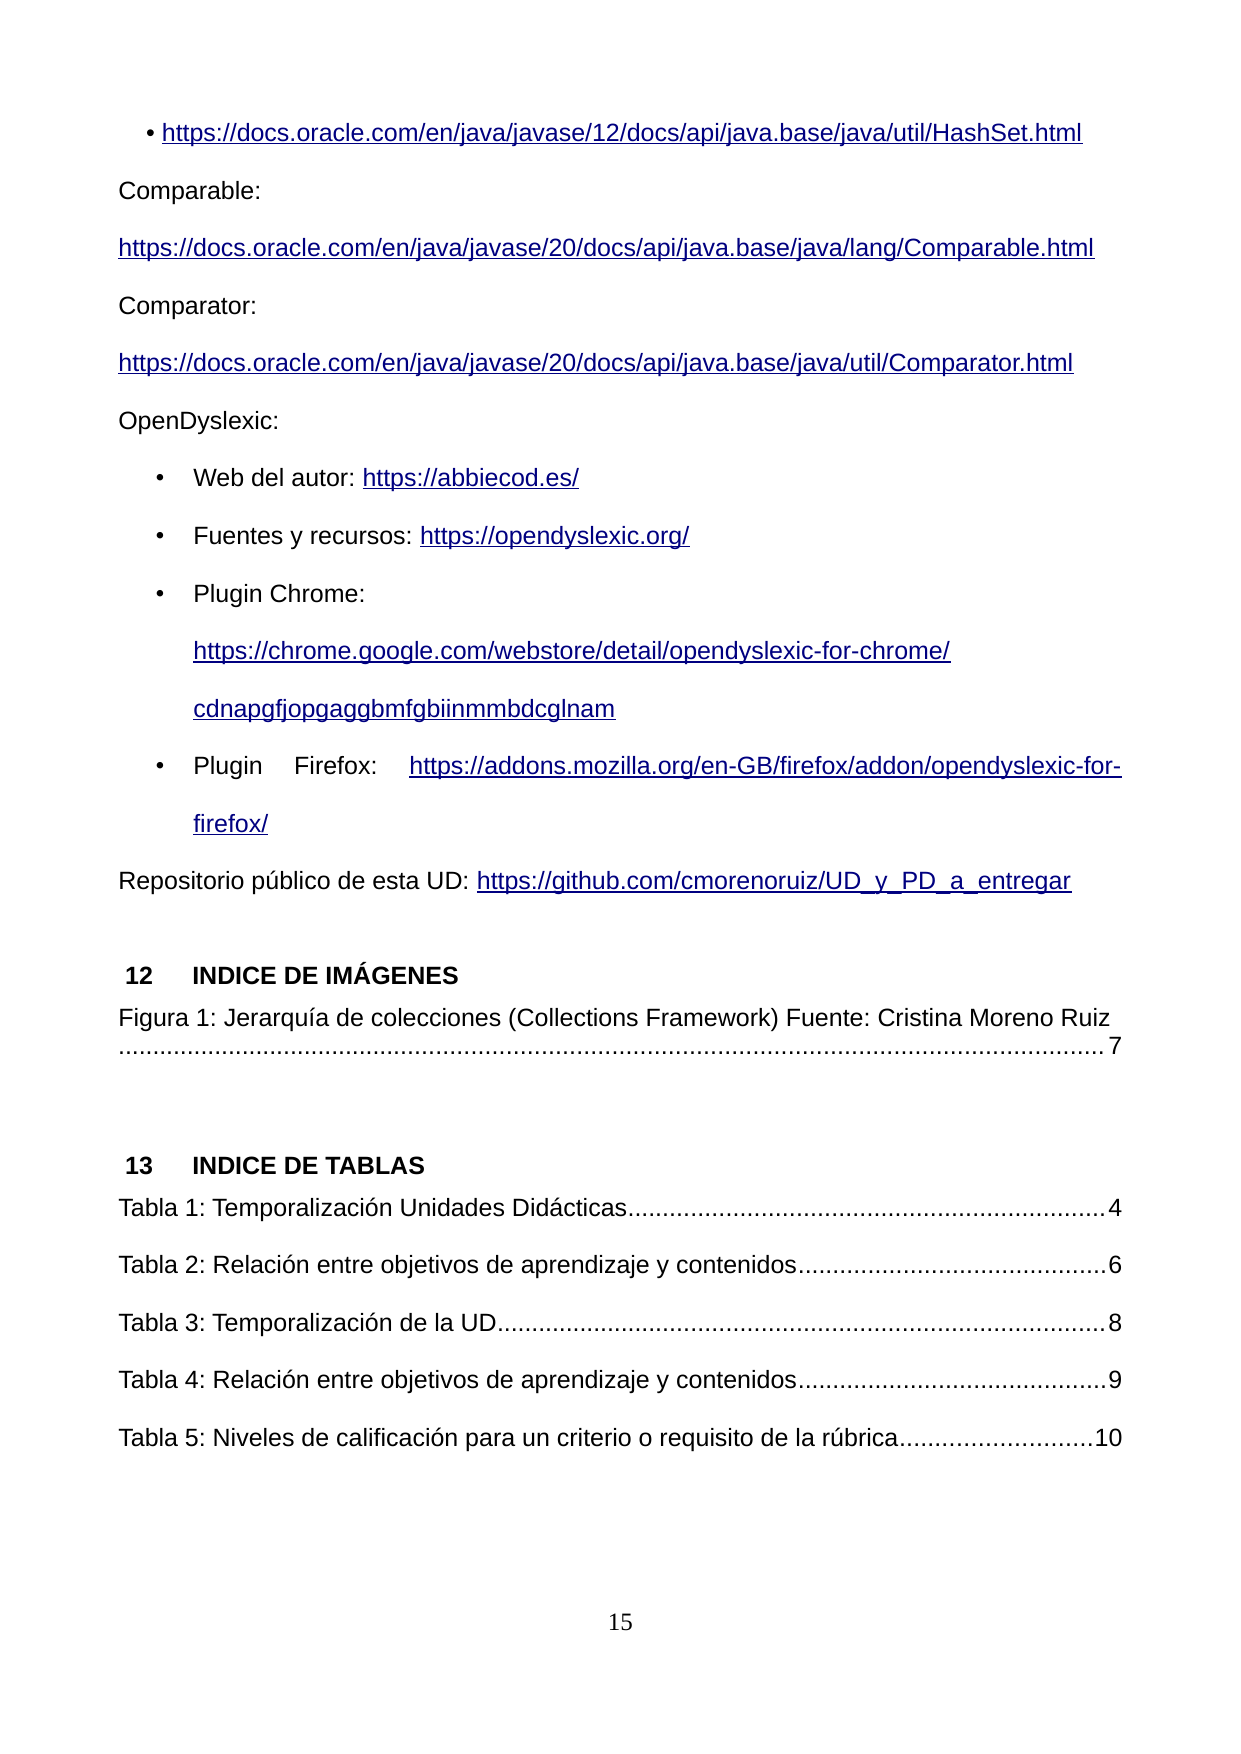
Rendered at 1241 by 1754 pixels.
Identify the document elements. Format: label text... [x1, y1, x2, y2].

text https://docs.oracle.com/en/java/javase/20/docs/api/java.base/java/lang/Comparable.html [118, 233, 1122, 262]
text Tabla 4: Relación entre objetivos de aprendizaje y contenidos 9 [118, 1365, 1122, 1394]
list https://chrome.google.com/webstore/detail/opendyslexic-for-chrome/cdnapgfjopgaggbmfgbiinmmbdcglnam [156, 636, 1122, 722]
text Repositorio público de esta UD: https://github.com/cmorenoruiz/UD_y_PD_a_entregar [118, 866, 1122, 895]
list Web del autor: https://abbiecod.es/ [156, 463, 1122, 492]
text OpenDyslexic: [118, 406, 1122, 434]
text https://docs.oracle.com/en/java/javase/20/docs/api/java.base/java/util/Comparator.html [118, 348, 1122, 377]
list Plugin Chrome: [156, 578, 1122, 607]
text Comparator: [118, 291, 1122, 319]
text Tabla 2: Relación entre objetivos de aprendizaje y contenidos 6 [118, 1250, 1122, 1279]
text • https://docs.oracle.com/en/java/javase/12/docs/api/java.base/java/util/HashSet.html [118, 118, 1122, 147]
text Tabla 1: Temporalización Unidades Didácticas 4 [118, 1193, 1122, 1221]
text Tabla 3: Temporalización de la UD 8 [118, 1308, 1122, 1336]
text Comparable: [118, 176, 1122, 204]
subtitle INDICE DE IMÁGENES [118, 961, 1122, 990]
list Plugin Firefox: https://addons.mozilla.org/en-GB/firefox/addon/opendyslexic-for-firefox/ [156, 751, 1122, 838]
text Tabla 5: Niveles de calificación para un criterio o requisito de la rúbrica 10 [118, 1423, 1122, 1451]
list Fuentes y recursos: https://opendyslexic.org/ [156, 521, 1122, 550]
text Figura 1: Jerarquía de colecciones (Collections Framework) Fuente: Cristina Moreno Ruiz 7 [118, 1003, 1122, 1060]
subtitle INDICE DE TABLAS [118, 1151, 1122, 1180]
